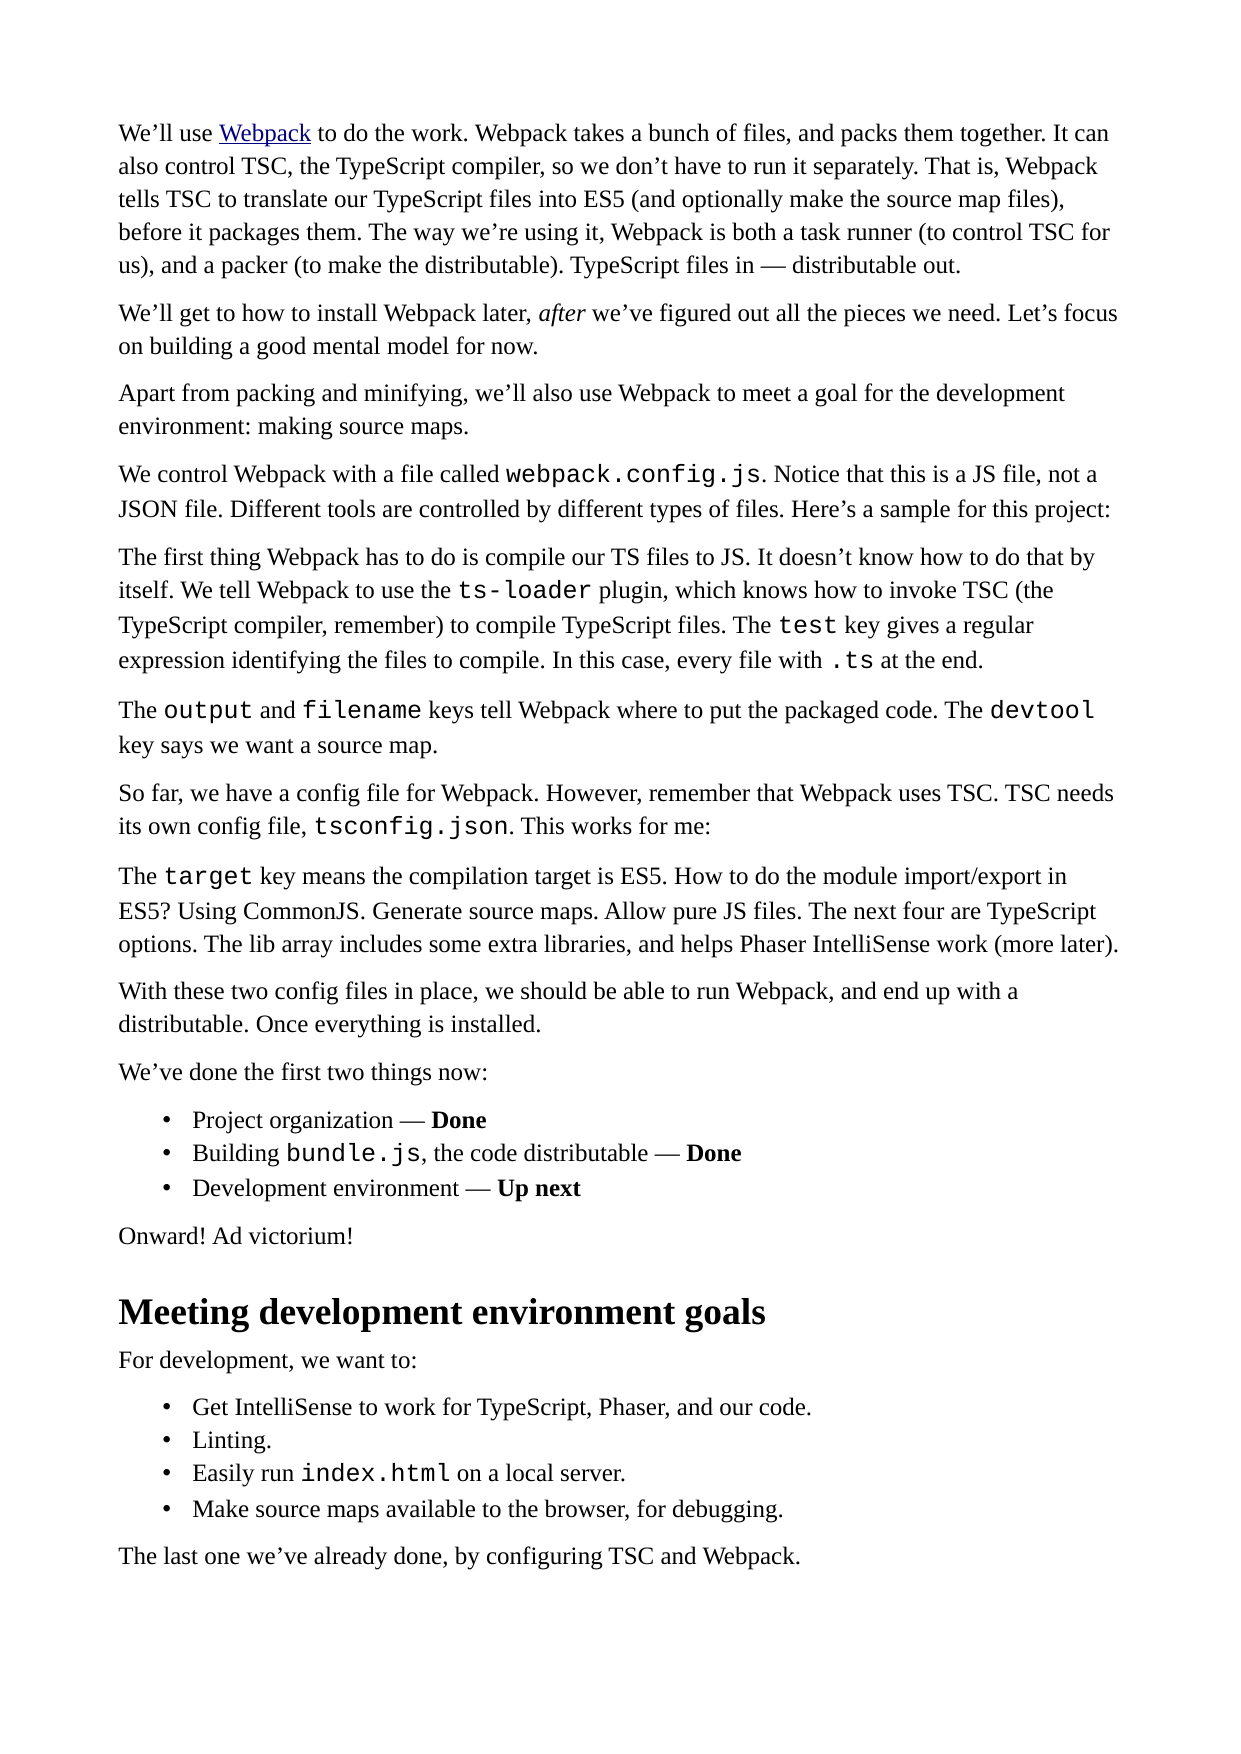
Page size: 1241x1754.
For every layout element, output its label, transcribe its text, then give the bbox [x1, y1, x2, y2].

text We’ll get to how to install Webpack later, after we’ve figured out all the pieces we need. Let’s focus on building a good mental model for now. [118, 298, 1122, 359]
text Onward! Ad victorium! [118, 1221, 1122, 1249]
list Linting. [162, 1425, 1122, 1454]
text The target key means the compilation target is ES5. How to do the module import/export in ES5? Using CommonJS. Generate source maps. Allow pure JS files. The next four are TypeScript options. The lib array includes some extra libraries, and helps Phaser IntelliSense work (more later). [118, 861, 1122, 958]
text We control Webpack with a file called webpack.config.js. Notice that this is a JS file, not a JSON file. Different tools are controlled by different types of files. Here’s a sample for this project: [118, 459, 1122, 523]
list Development environment — Up next [162, 1173, 1122, 1202]
list Make source maps available to the browser, for debugging. [162, 1494, 1122, 1523]
text With these two config files in place, we should be able to run Webpack, and end up with a distributable. Once everything is installed. [118, 976, 1122, 1038]
list Easily run index.html on a local server. [162, 1458, 1122, 1489]
list Project organization — Done [162, 1105, 1122, 1133]
text The first thing Webpack has to do is compile our TS files to JS. It doesn’t know how to do that by itself. We tell Webpack to use the ts-loader plugin, which knows how to invoke TSC (the TypeScript compiler, remember) to compile TypeScript files. The test key gives a regular expression identifying the files to compile. In this case, every file with .ts at the end. [118, 542, 1122, 676]
text The output and filename keys tell Webpack where to put the packaged code. The devtool key says we want a source map. [118, 695, 1122, 759]
list Building bundle.js, the code distributable — Done [162, 1138, 1122, 1168]
text So far, we have a config file for Webpack. However, remember that Webpack uses TSC. TSC needs its own config file, tsconfig.json. This works for me: [118, 778, 1122, 842]
text For development, we want to: [118, 1345, 1122, 1373]
text The last one we’ve already done, by configuring TSC and Webpack. [118, 1541, 1122, 1570]
text We’ll use Webpack to do the work. Webpack takes a bunch of files, and packs them together. It can also control TSC, the TypeScript compiler, so we don’t have to run it separately. That is, Webpack tells TSC to translate our TypeScript files into ES5 (and optionally make the source map files), before it packages them. The way we’re using it, Webpack is both a task runner (to control TSC for us), and a packer (to make the distributable). TypeScript files in — distributable out. [118, 118, 1122, 279]
list Get IntelliSense to work for TypeScript, Phaser, and our code. [162, 1392, 1122, 1421]
subtitle Meeting development environment goals [118, 1289, 1122, 1332]
text Apart from packing and minifying, we’ll also use Webpack to meet a goal for the development environment: making source maps. [118, 378, 1122, 440]
text We’ve done the first two things now: [118, 1057, 1122, 1086]
